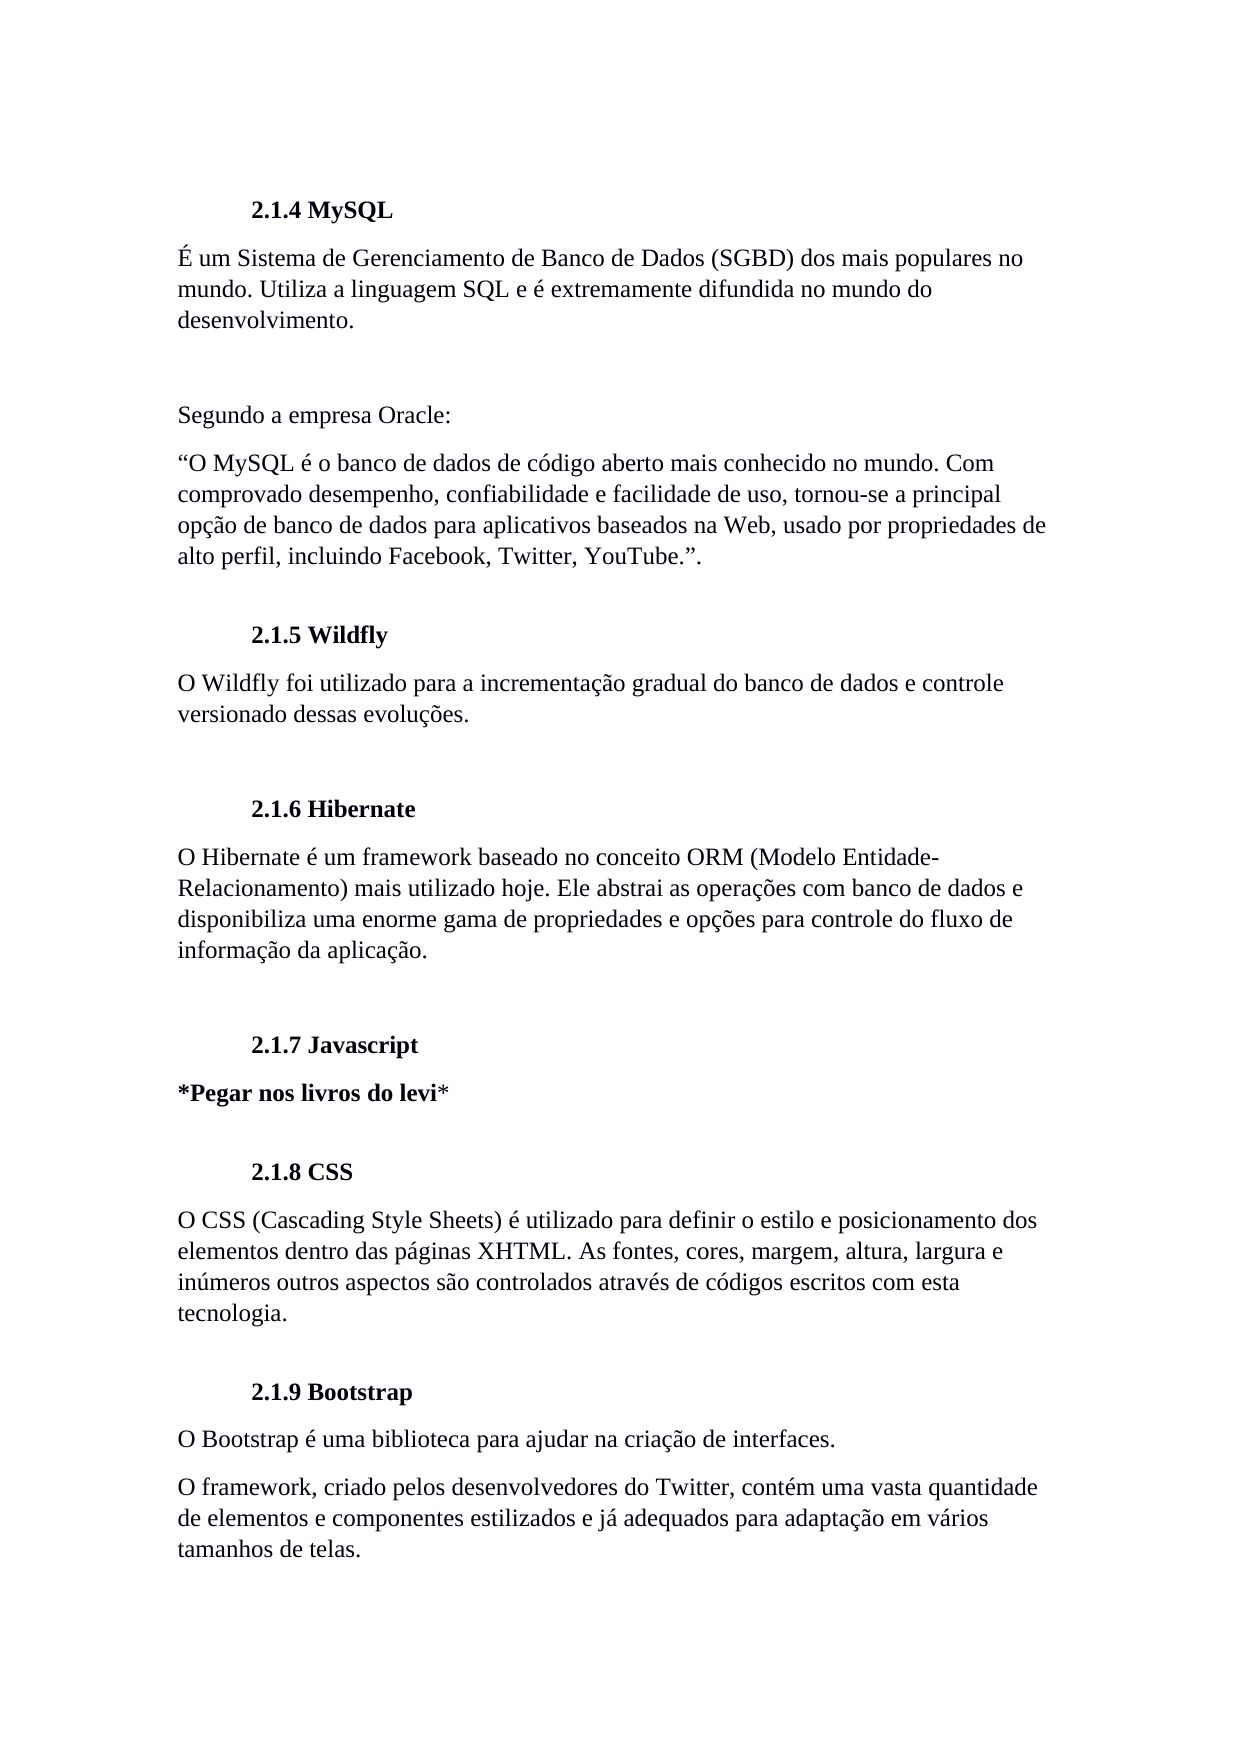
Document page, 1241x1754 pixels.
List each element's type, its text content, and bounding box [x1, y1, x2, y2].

text O Bootstrap é uma biblioteca para ajudar na criação de interfaces. [177, 1424, 1063, 1453]
text “O MySQL é o banco de dados de código aberto mais conhecido no mundo. Com comprovado desempenho, confiabilidade e facilidade de uso, tornou-se a principal opção de banco de dados para aplicativos baseados na Web, usado por propriedades de alto perfil, incluindo Facebook, Twitter, YouTube.”. [177, 448, 1063, 570]
text Segundo a empresa Oracle: [177, 401, 1063, 429]
text 2.1.5 Wildfly [177, 589, 1063, 649]
text 2.1.4 MySQL [177, 195, 1063, 224]
text O Hibernate é um framework baseado no conceito ORM (Modelo Entidade-Relacionamento) mais utilizado hoje. Ele abstrai as operações com banco de dados e disponibiliza uma enorme gama de propriedades e opções para controle do fluxo de informação da aplicação. [177, 842, 1063, 964]
text 2.1.8 CSS [177, 1157, 1063, 1186]
text O framework, criado pelos desenvolvedores do Twitter, contém uma vasta quantidade de elementos e componentes estilizados e já adequados para adaptação em vários tamanhos de telas. [177, 1472, 1063, 1563]
text 2.1.7 Javascript [177, 1031, 1063, 1059]
text 2.1.6 Hibernate [177, 794, 1063, 823]
text É um Sistema de Gerenciamento de Banco de Dados (SGBD) dos mais populares no mundo. Utiliza a linguagem SQL e é extremamente difundida no mundo do desenvolvimento. [177, 243, 1063, 334]
text *Pegar nos livros do levi* [177, 1078, 1063, 1138]
text 2.1.9 Bootstrap [177, 1346, 1063, 1405]
text O Wildfly foi utilizado para a incrementação gradual do banco de dados e controle versionado dessas evoluções. [177, 668, 1063, 728]
text O CSS (Cascading Style Sheets) é utilizado para definir o estilo e posicionamento dos elementos dentro das páginas XHTML. As fontes, cores, margem, altura, largura e inúmeros outros aspectos são controlados através de códigos escritos com esta tecnologia. [177, 1205, 1063, 1327]
